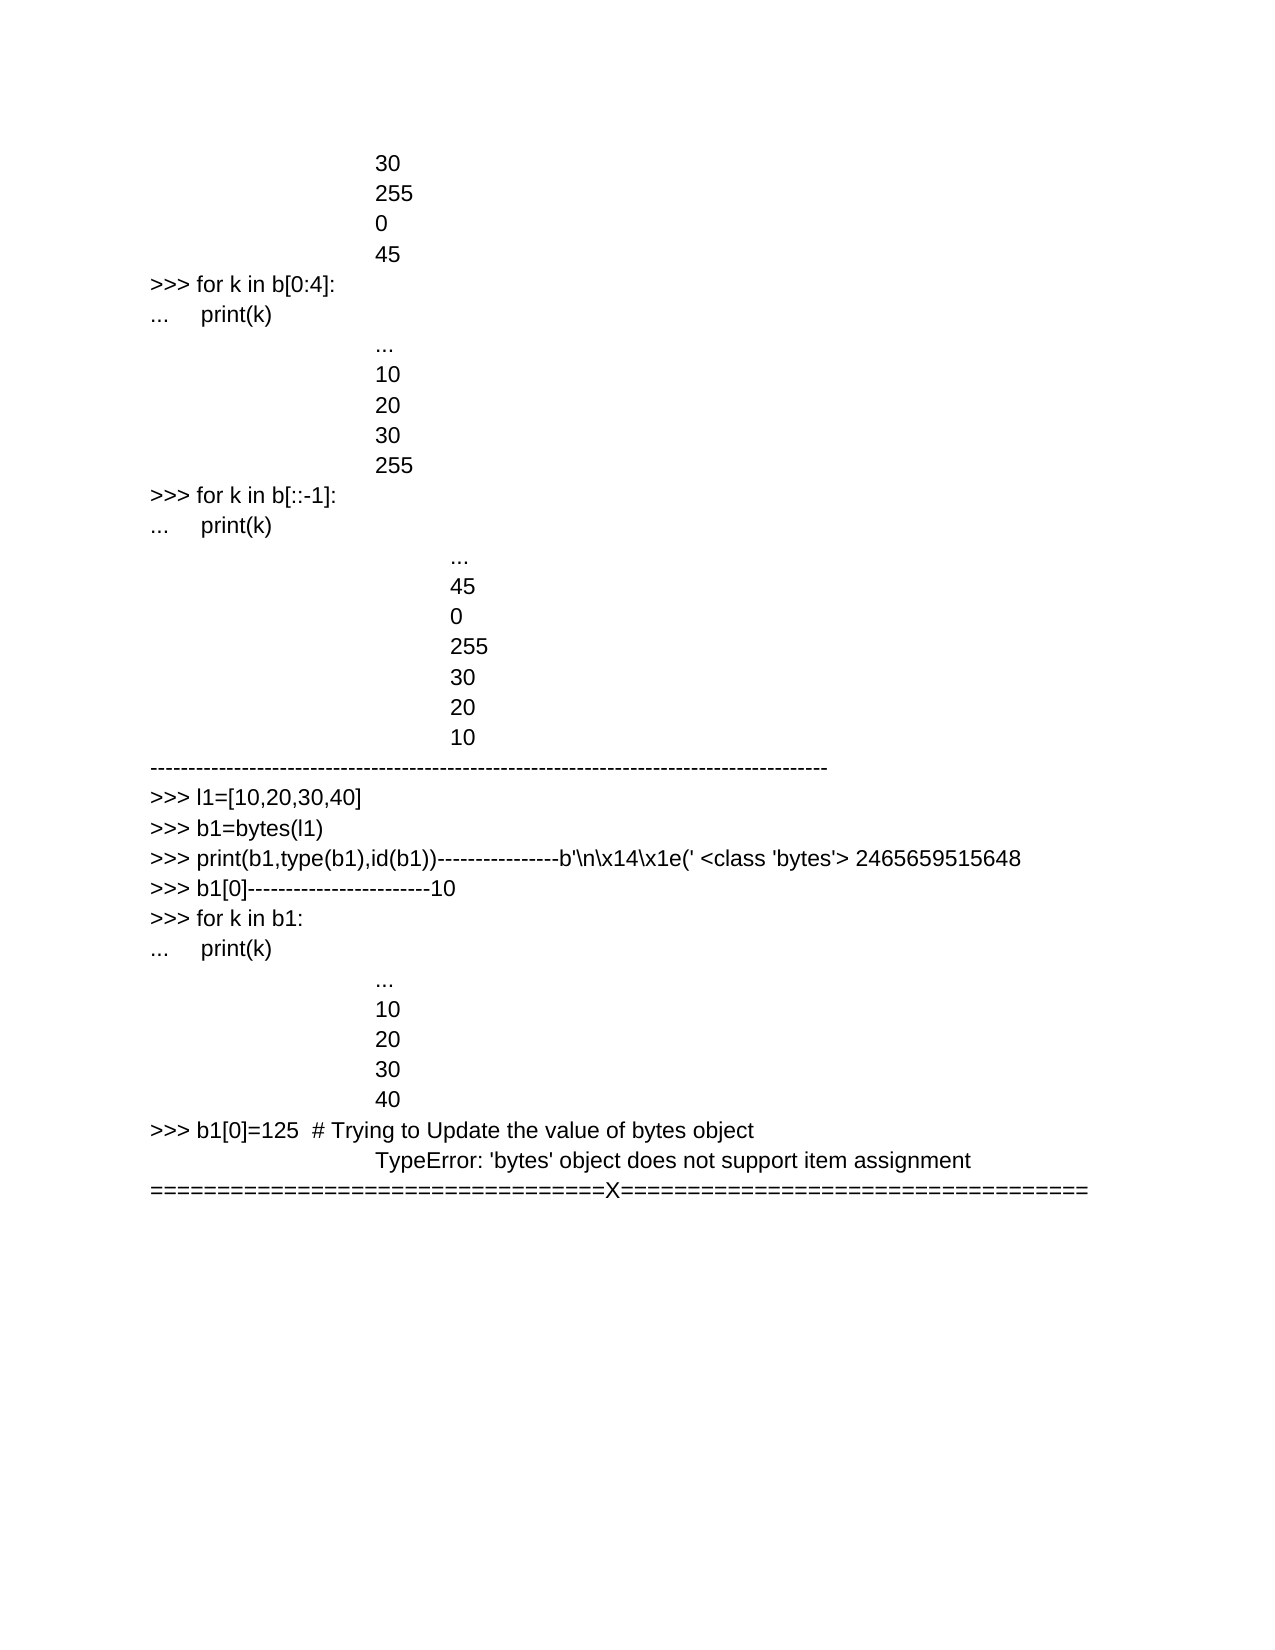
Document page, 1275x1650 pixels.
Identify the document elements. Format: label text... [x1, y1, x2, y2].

text 30 [150, 422, 1125, 448]
text ... [150, 331, 1125, 358]
text 20 [150, 694, 1125, 720]
text >>> b1[0]=125 # Trying to Update the value of bytes object [150, 1117, 1125, 1143]
text >>> for k in b[0:4]: [150, 271, 1125, 297]
text 40 [150, 1086, 1125, 1113]
text ----------------------------------------------------------------------------------------- [150, 754, 1125, 781]
text 45 [150, 573, 1125, 599]
text 0 [150, 210, 1125, 237]
text 30 [150, 663, 1125, 690]
text ... print(k) [150, 301, 1125, 327]
text 255 [150, 633, 1125, 660]
text TypeError: 'bytes' object does not support item assignment [150, 1147, 1125, 1173]
text ... [150, 543, 1125, 569]
text >>> b1[0]------------------------10 [150, 875, 1125, 901]
text 45 [150, 241, 1125, 267]
text 0 [150, 603, 1125, 629]
text ... print(k) [150, 935, 1125, 962]
text >>> for k in b1: [150, 905, 1125, 932]
text ==================================X=================================== [150, 1177, 1125, 1203]
text >>> b1=bytes(l1) [150, 814, 1125, 841]
text 10 [150, 361, 1125, 388]
text 255 [150, 452, 1125, 478]
text 255 [150, 180, 1125, 207]
text 20 [150, 392, 1125, 418]
text 30 [150, 150, 1125, 176]
text 10 [150, 996, 1125, 1022]
text >>> for k in b[::-1]: [150, 482, 1125, 509]
text ... print(k) [150, 512, 1125, 539]
text ... [150, 966, 1125, 992]
text 10 [150, 724, 1125, 750]
text >>> l1=[10,20,30,40] [150, 784, 1125, 811]
text 20 [150, 1026, 1125, 1052]
text 30 [150, 1056, 1125, 1083]
text >>> print(b1,type(b1),id(b1))----------------b'\n\x14\x1e(' <class 'bytes'> 2465659515648 [150, 845, 1125, 871]
